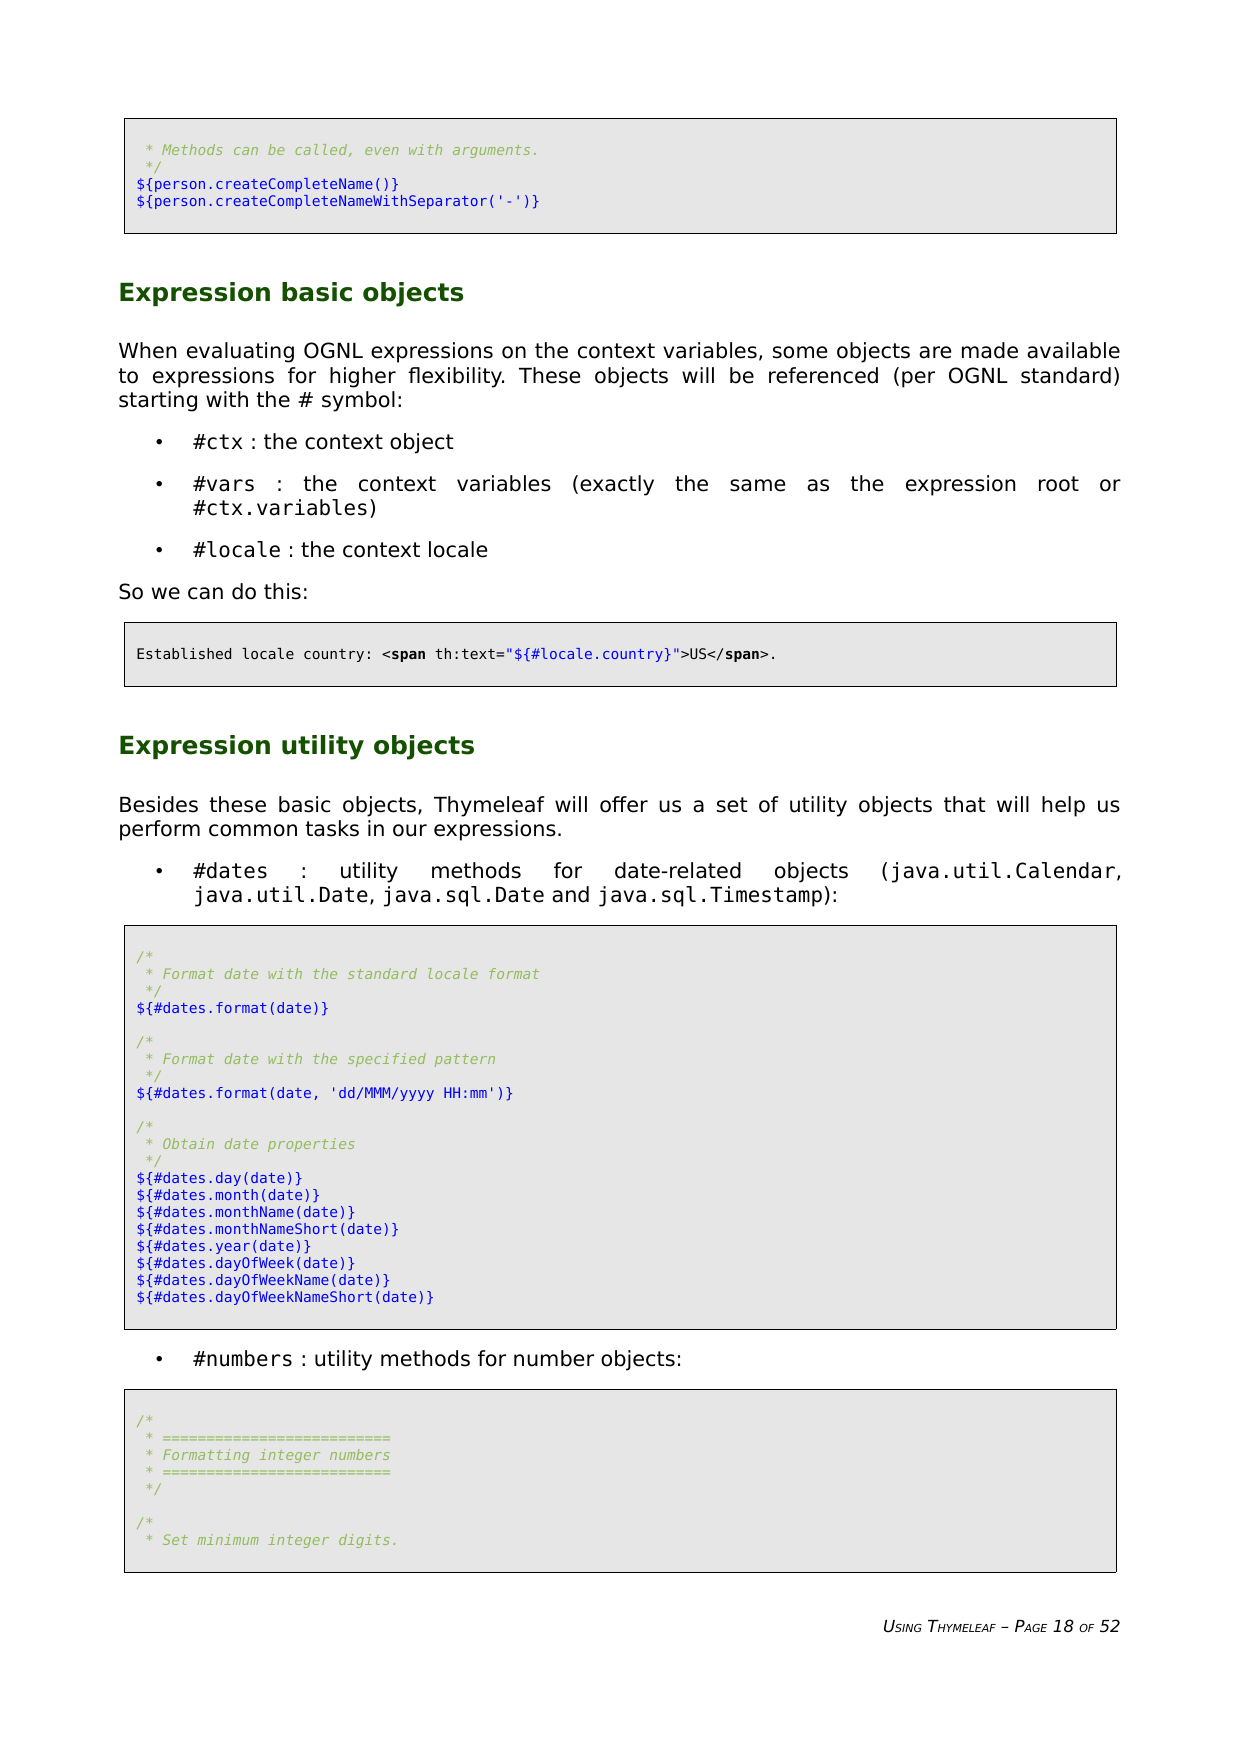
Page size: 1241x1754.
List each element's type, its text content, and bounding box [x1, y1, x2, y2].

list #vars : the context variables (exactly the same as the expression root or #ctx.variables) [156, 472, 1122, 521]
subtitle Expression utility objects [118, 731, 1122, 760]
text So we can do this: [118, 580, 1122, 604]
text /* * ========================== * Formatting integer numbers * ========================== */ /* * Set minimum integer digits. [125, 1390, 1116, 1572]
text Besides these basic objects, Thymeleaf will offer us a set of utility objects that will help us perform common tasks in our expressions. [118, 793, 1122, 841]
list #numbers : utility methods for number objects: [156, 1347, 1122, 1371]
list #ctx : the context object [156, 430, 1122, 454]
subtitle Expression basic objects [118, 278, 1122, 307]
text /* * Format date with the standard locale format */ ${#dates.format(date)} /* * Format date with the specified pattern */ ${#dates.format(date, 'dd/MMM/yyyy HH:mm')} /* * Obtain date properties */ ${#dates.day(date)} ${#dates.month(date)} ${#dates.monthName(date)} ${#dates.monthNameShort(date)} ${#dates.year(date)} ${#dates.dayOfWeek(date)} ${#dates.dayOfWeekName(date)} ${#dates.dayOfWeekNameShort(date)} [125, 926, 1116, 1329]
text When evaluating OGNL expressions on the context variables, some objects are made available to expressions for higher flexibility. These objects will be referenced (per OGNL standard) starting with the # symbol: [118, 339, 1122, 412]
text * Methods can be called, even with arguments. */ ${person.createCompleteName()} ${person.createCompleteNameWithSeparator('-')} [125, 119, 1116, 233]
text Established locale country: <span th:text="${#locale.country}">US</span>. [125, 623, 1116, 686]
list #dates : utility methods for date-related objects (java.util.Calendar, java.util.Date, java.sql.Date and java.sql.Timestamp): [156, 859, 1122, 907]
list #locale : the context locale [156, 538, 1122, 562]
